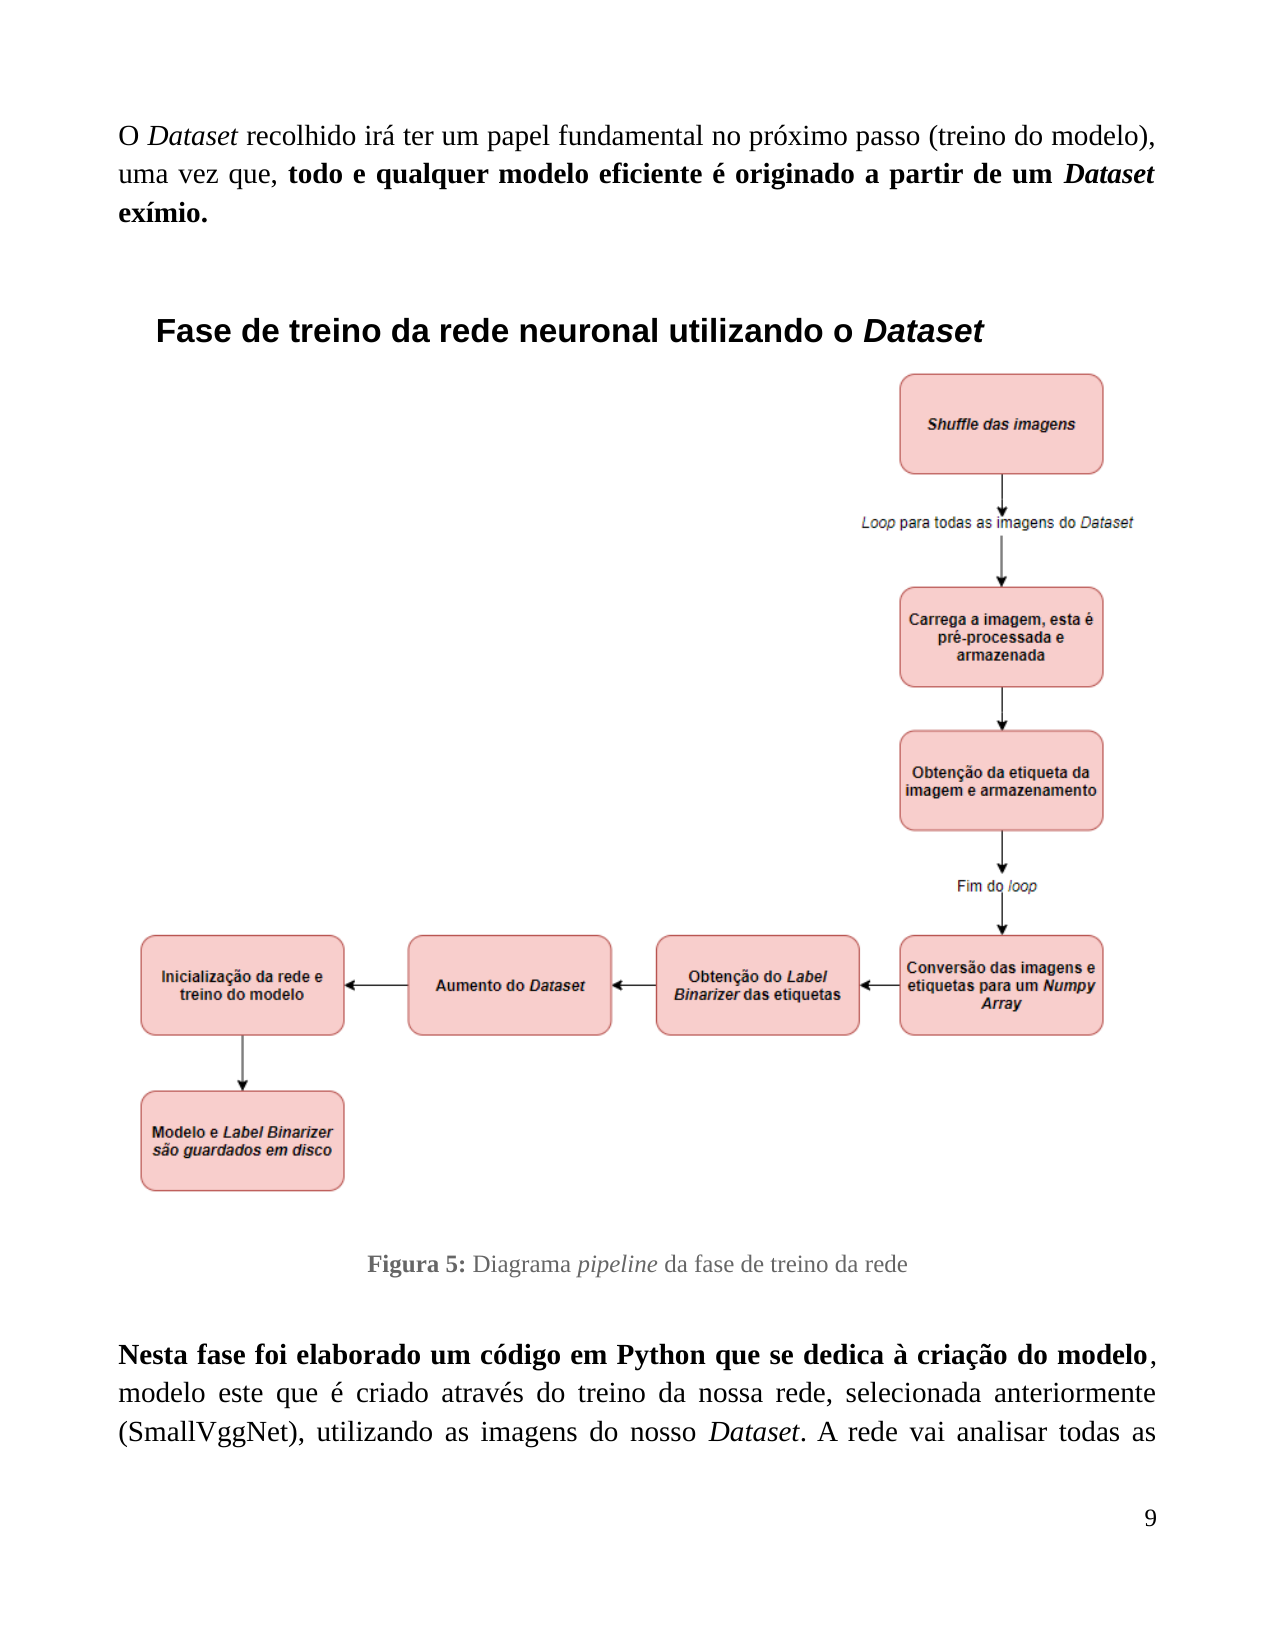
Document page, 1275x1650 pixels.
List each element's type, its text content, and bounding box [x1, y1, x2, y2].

text Nesta fase foi elaborado um código em Python que se dedica à criação do modelo, modelo este que é criado através do treino da nossa rede, selecionada anteriormente (SmallVggNet), utilizando as imagens do nosso Dataset. A rede vai analisar todas as [118, 1337, 1157, 1448]
subtitle Fase de treino da rede neuronal utilizando o Dataset [156, 311, 1157, 349]
text O Dataset recolhido irá ter um papel fundamental no próximo passo (treino do modelo), uma vez que, todo e qualquer modelo eficiente é originado a partir de um Dataset exímio. [118, 118, 1157, 229]
picture [133, 361, 1142, 1208]
